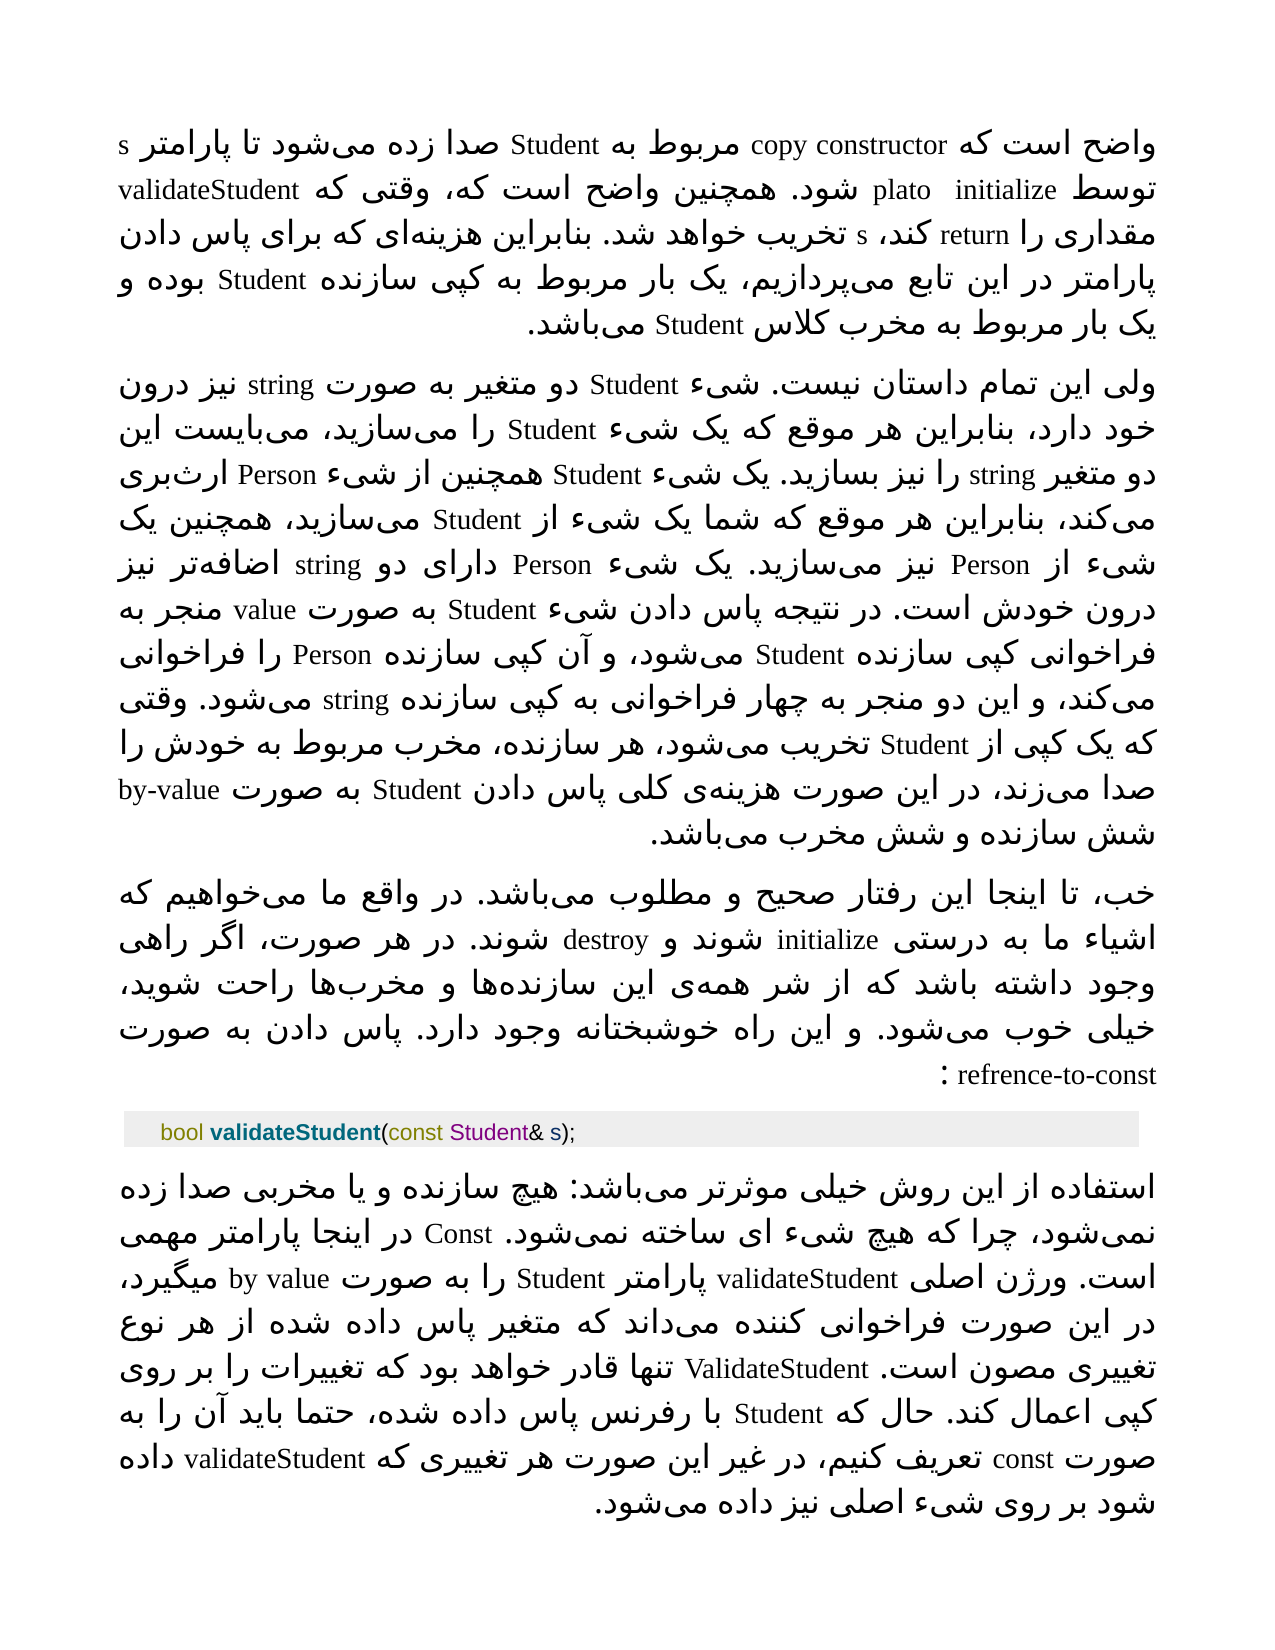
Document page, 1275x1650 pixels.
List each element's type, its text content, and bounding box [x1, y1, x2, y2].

text bool validateStudent(const Student& s); [124, 1111, 1139, 1147]
text استفاده از این روش خیلی موثر‌تر می‌باشد: هیچ سازنده و یا مخربی صدا زده نمی‌شود، چرا که هیچ شیء ‌ای ساخته نمی‌شود. Const در اینجا پارامتر مهمی است. ورژن اصلی validateStudent پارامتر Student را به صورت by value میگیرد، در این صورت فراخوانی کننده می‌داند که متغیر پاس داده شده از هر نوع تغییری مصون است. ValidateStudent تنها قادر خواهد بود که تغییرات را بر روی کپی اعمال کند. حال که Student با رفرنس پاس داده شده، حتما باید آن را به صورت const تعریف کنیم، در غیر این صورت هر تغییری که validateStudent داده شود بر روی شیء اصلی نیز داده می‌شود. [118, 1162, 1157, 1522]
text واضح است که copy constructor مربوط به Student صدا زده می‌شود تا پارامتر s توسط plato initialize شود. همچنین واضح است که، وقتی که validateStudent مقداری را return کند، s تخریب خواهد شد. بنابراین هزینه‌ای که برای پاس دادن پارامتر در این تابع می‌پردازیم، یک بار مربوط به کپی سازنده Student بوده و یک بار مربوط به مخرب کلاس Student می‌باشد. [118, 118, 1157, 343]
text ولی این تمام داستان نیست. شیء Student دو متغیر به صورت string نیز درون خود دارد، بنابراین هر موقع که یک شیء Student را می‌سازید، می‌بایست این دو متغیر string را نیز بسازید. یک شیء Student همچنین از شیء Person ارث‌بری می‌کند، بنابراین هر موقع که شما یک شیء از Student می‌سازید، همچنین یک شیء از Person نیز می‌سازید. یک شیء Person دارای دو string اضافه‌تر نیز درون خودش است. در نتیجه پاس دادن شیء Student به صورت value منجر به فراخوانی کپی سازنده Student می‌شود، و آن کپی سازنده Person را فراخوانی می‌کند، و این دو منجر به چهار فراخوانی به کپی سازنده string می‌شود. وقتی که یک کپی از Student تخریب می‌شود، هر سازنده، مخرب مربوط به خودش را صدا می‌زند، در این صورت هزینه‌ی کلی پاس دادن Student به صورت by-value شش سازنده و شش مخرب می‌باشد. [118, 358, 1157, 853]
text خب، تا اینجا این رفتار صحیح و مطلوب می‌باشد. در واقع ما می‌خواهیم که اشیاء ما به درستی initialize شوند و destroy شوند. در هر صورت، اگر راهی وجود داشته باشد که از شر همه‌ی این سازنده‌ها و مخرب‌ها راحت شوید، خیلی خوب می‌شود. و این راه خوشبختانه وجود دارد. پاس دادن به صورت refrence-to-const : [118, 868, 1157, 1093]
